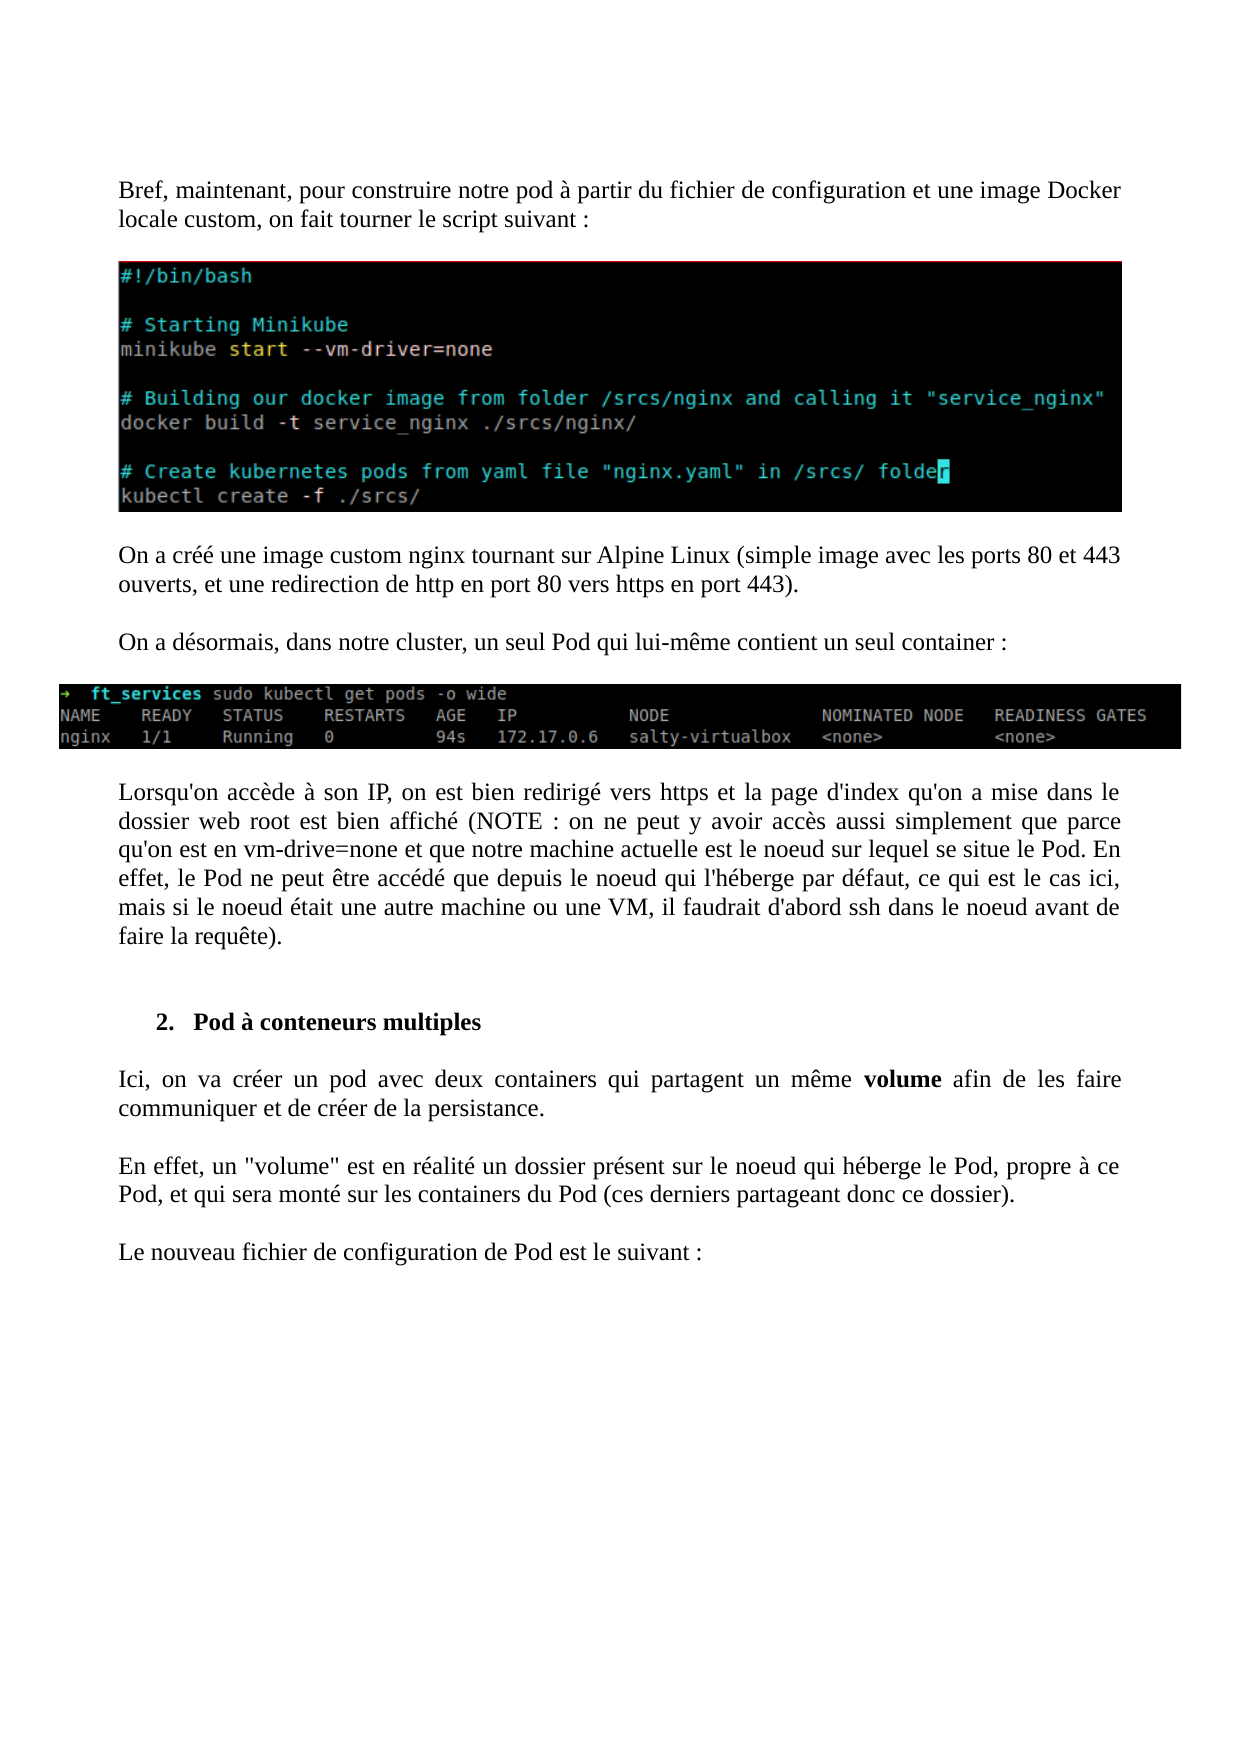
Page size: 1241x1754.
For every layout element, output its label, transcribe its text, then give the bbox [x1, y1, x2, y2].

text Bref, maintenant, pour construire notre pod à partir du fichier de configuration et une image Docker locale custom, on fait tourner le script suivant : [118, 176, 1122, 233]
text Ici, on va créer un pod avec deux containers qui partagent un même volume afin de les faire communiquer et de créer de la persistance. [118, 1064, 1122, 1122]
text On a désormais, dans notre cluster, un seul Pod qui lui-même contient un seul container : [118, 627, 1122, 655]
text On a créé une image custom nginx tournant sur Alpine Linux (simple image avec les ports 80 et 443 ouverts, et une redirection de http en port 80 vers https en port 443). [118, 540, 1122, 598]
text En effet, un "volume" est en réalité un dossier présent sur le noeud qui héberge le Pod, propre à ce Pod, et qui sera monté sur les containers du Pod (ces derniers partageant donc ce dossier). [118, 1151, 1122, 1208]
list Pod à conteneurs multiples [156, 1007, 1122, 1036]
text Lorsqu'on accède à son IP, on est bien redirigé vers https et la page d'index qu'on a mise dans le dossier web root est bien affiché (NOTE : on ne peut y avoir accès aussi simplement que parce qu'on est en vm-drive=none et que notre machine actuelle est le noeud sur lequel se situe le Pod. En effet, le Pod ne peut être accédé que depuis le noeud qui l'héberge par défaut, ce qui est le cas ici, mais si le noeud était une autre machine ou une VM, il faudrait d'abord ssh dans le noeud avant de faire la requête). [118, 777, 1122, 949]
text Le nouveau fichier de configuration de Pod est le suivant : [118, 1237, 1122, 1266]
